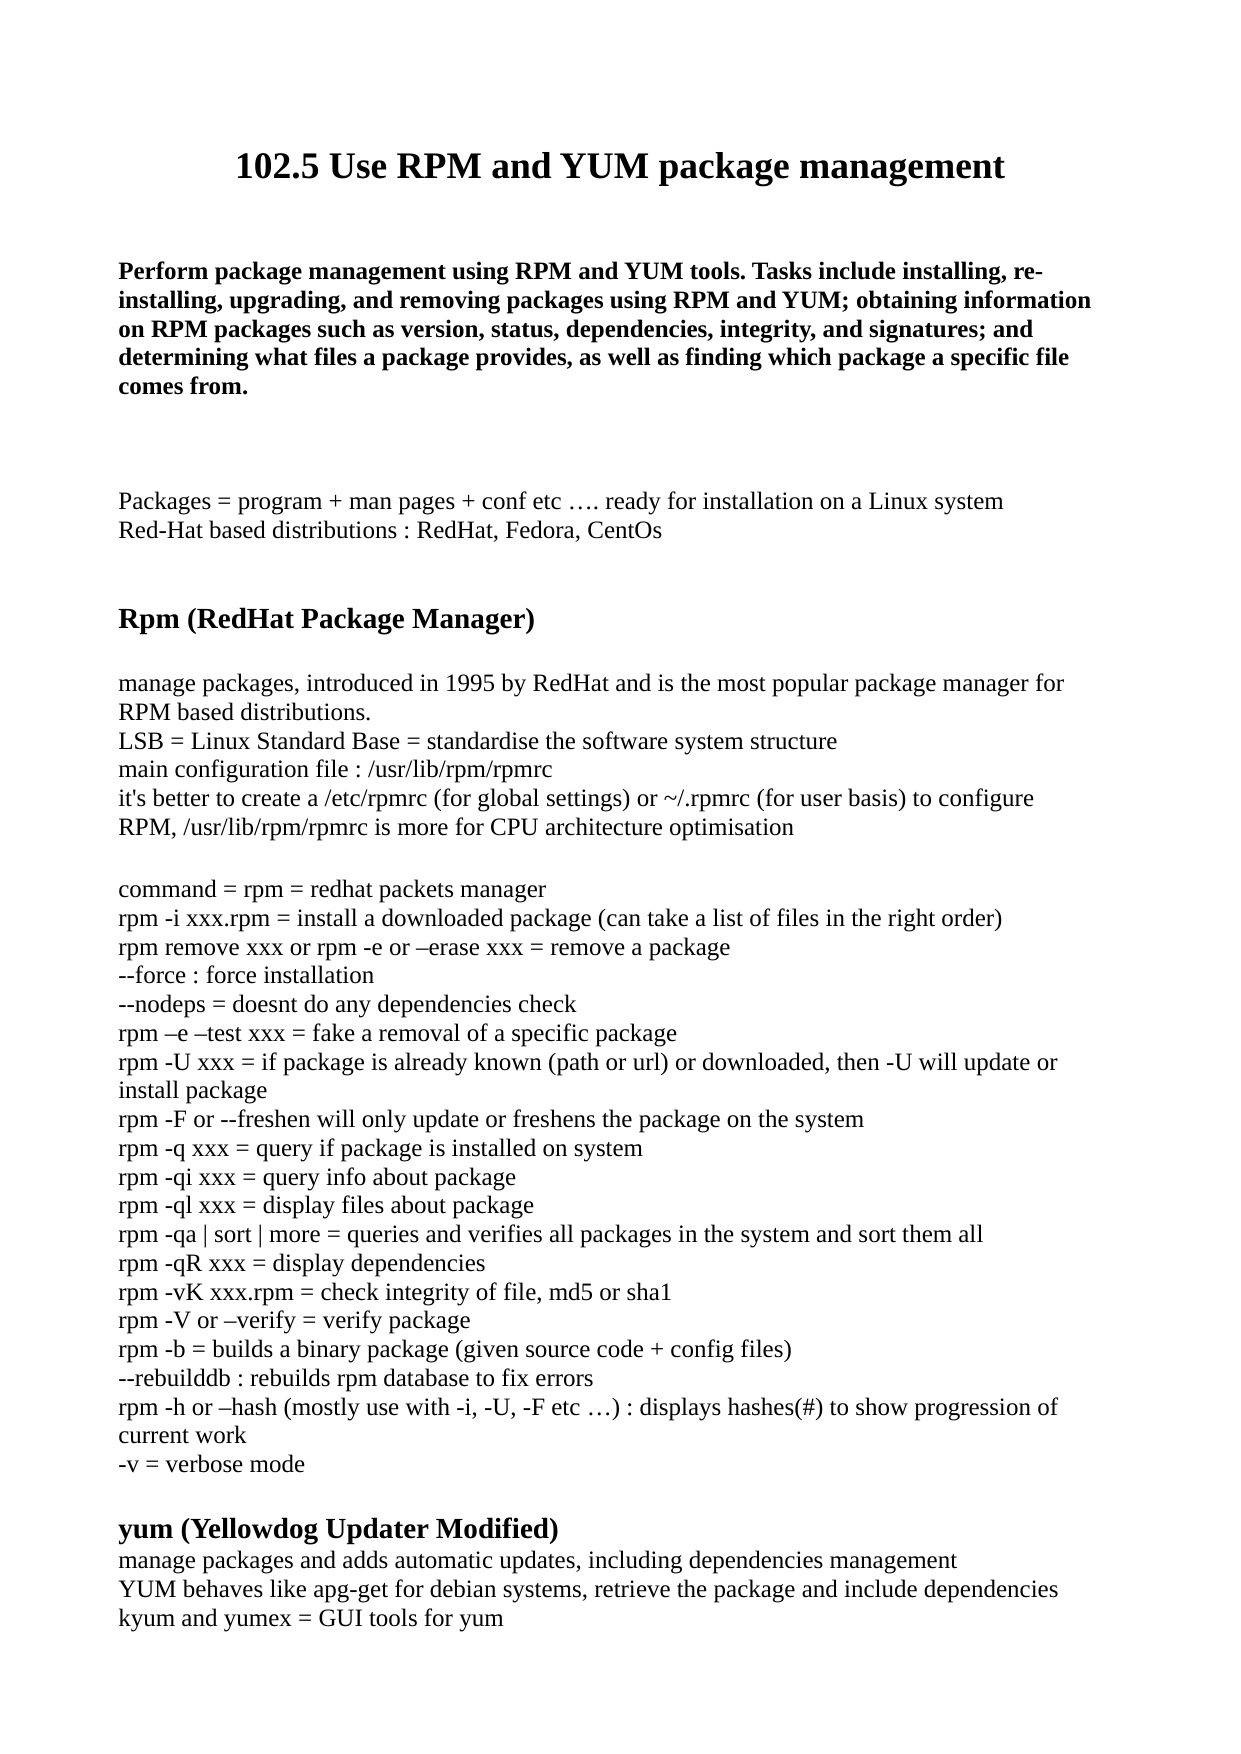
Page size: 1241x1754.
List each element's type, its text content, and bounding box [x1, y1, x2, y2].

text rpm -qR xxx = display dependencies [118, 1248, 1122, 1277]
text Packages = program + man pages + conf etc …. ready for installation on a Linux system Red-Hat based distributions : RedHat, Fedora, CentOs [118, 429, 1122, 601]
text manage packages and adds automatic updates, including dependencies management YUM behaves like apg-get for debian systems, retrieve the package and include dependencies kyum and yumex = GUI tools for yum [118, 1545, 1122, 1631]
text rpm –e –test xxx = fake a removal of a specific package [118, 1018, 1122, 1047]
text rpm -qa | sort | more = queries and verifies all packages in the system and sort them all [118, 1219, 1122, 1248]
text rpm -vK xxx.rpm = check integrity of file, md5 or sha1 [118, 1277, 1122, 1306]
text Perform package management using RPM and YUM tools. Tasks include installing, re-installing, upgrading, and removing packages using RPM and YUM; obtaining information on RPM packages such as version, status, dependencies, integrity, and signatures; and determining what files a package provides, as well as finding which package a specific file comes from. [118, 256, 1122, 400]
text rpm -U xxx = if package is already known (path or url) or downloaded, then -U will update or install package [118, 1047, 1122, 1104]
subtitle 102.5 Use RPM and YUM package management [118, 143, 1122, 186]
text rpm -F or --freshen will only update or freshens the package on the system rpm -q xxx = query if package is installed on system rpm -qi xxx = query info about package rpm -ql xxx = display files about package [118, 1104, 1122, 1219]
text yum (Yellowdog Updater Modified) [118, 1512, 1122, 1545]
text Rpm (RedHat Package Manager) [118, 601, 1122, 668]
text command = rpm = redhat packets manager rpm -i xxx.rpm = install a downloaded package (can take a list of files in the right order) rpm remove xxx or rpm -e or –erase xxx = remove a package --force : force installation --nodeps = doesnt do any dependencies check [118, 874, 1122, 1018]
text manage packages, introduced in 1995 by RedHat and is the most popular package manager for RPM based distributions. LSB = Linux Standard Base = standardise the software system structure main configuration file : /usr/lib/rpm/rpmrc it's better to create a /etc/rpmrc (for global settings) or ~/.rpmrc (for user basis) to configure RPM, /usr/lib/rpm/rpmrc is more for CPU architecture optimisation [118, 668, 1122, 841]
text rpm -V or –verify = verify package rpm -b = builds a binary package (given source code + config files) --rebuilddb : rebuilds rpm database to fix errors rpm -h or –hash (mostly use with -i, -U, -F etc …) : displays hashes(#) to show progression of current work -v = verbose mode [118, 1306, 1122, 1478]
